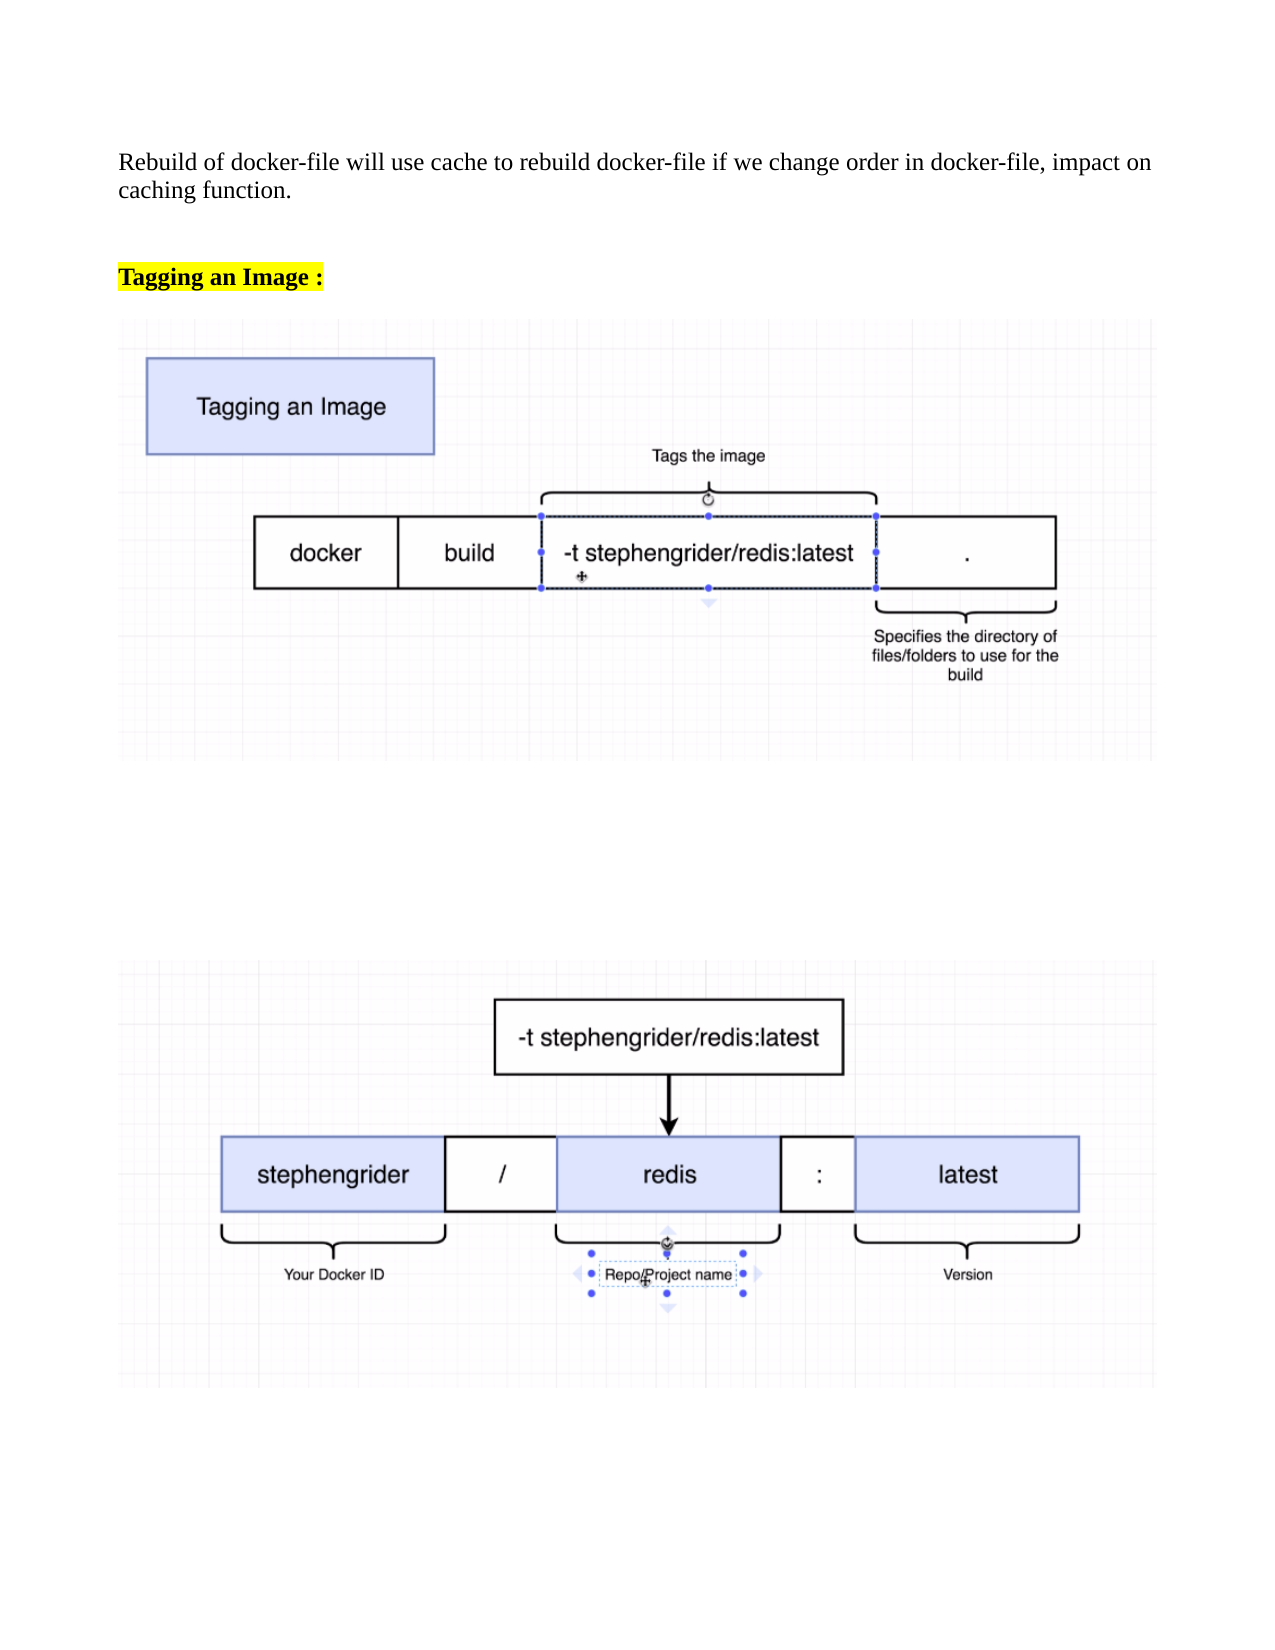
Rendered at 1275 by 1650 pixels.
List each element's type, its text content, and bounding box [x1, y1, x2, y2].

picture [118, 960, 1157, 1388]
text Rebuild of docker-file will use cache to rebuild docker-file if we change order in docker-file, impact on caching function. [118, 147, 1157, 204]
picture [118, 319, 1157, 761]
text Tagging an Image : [118, 262, 1157, 291]
